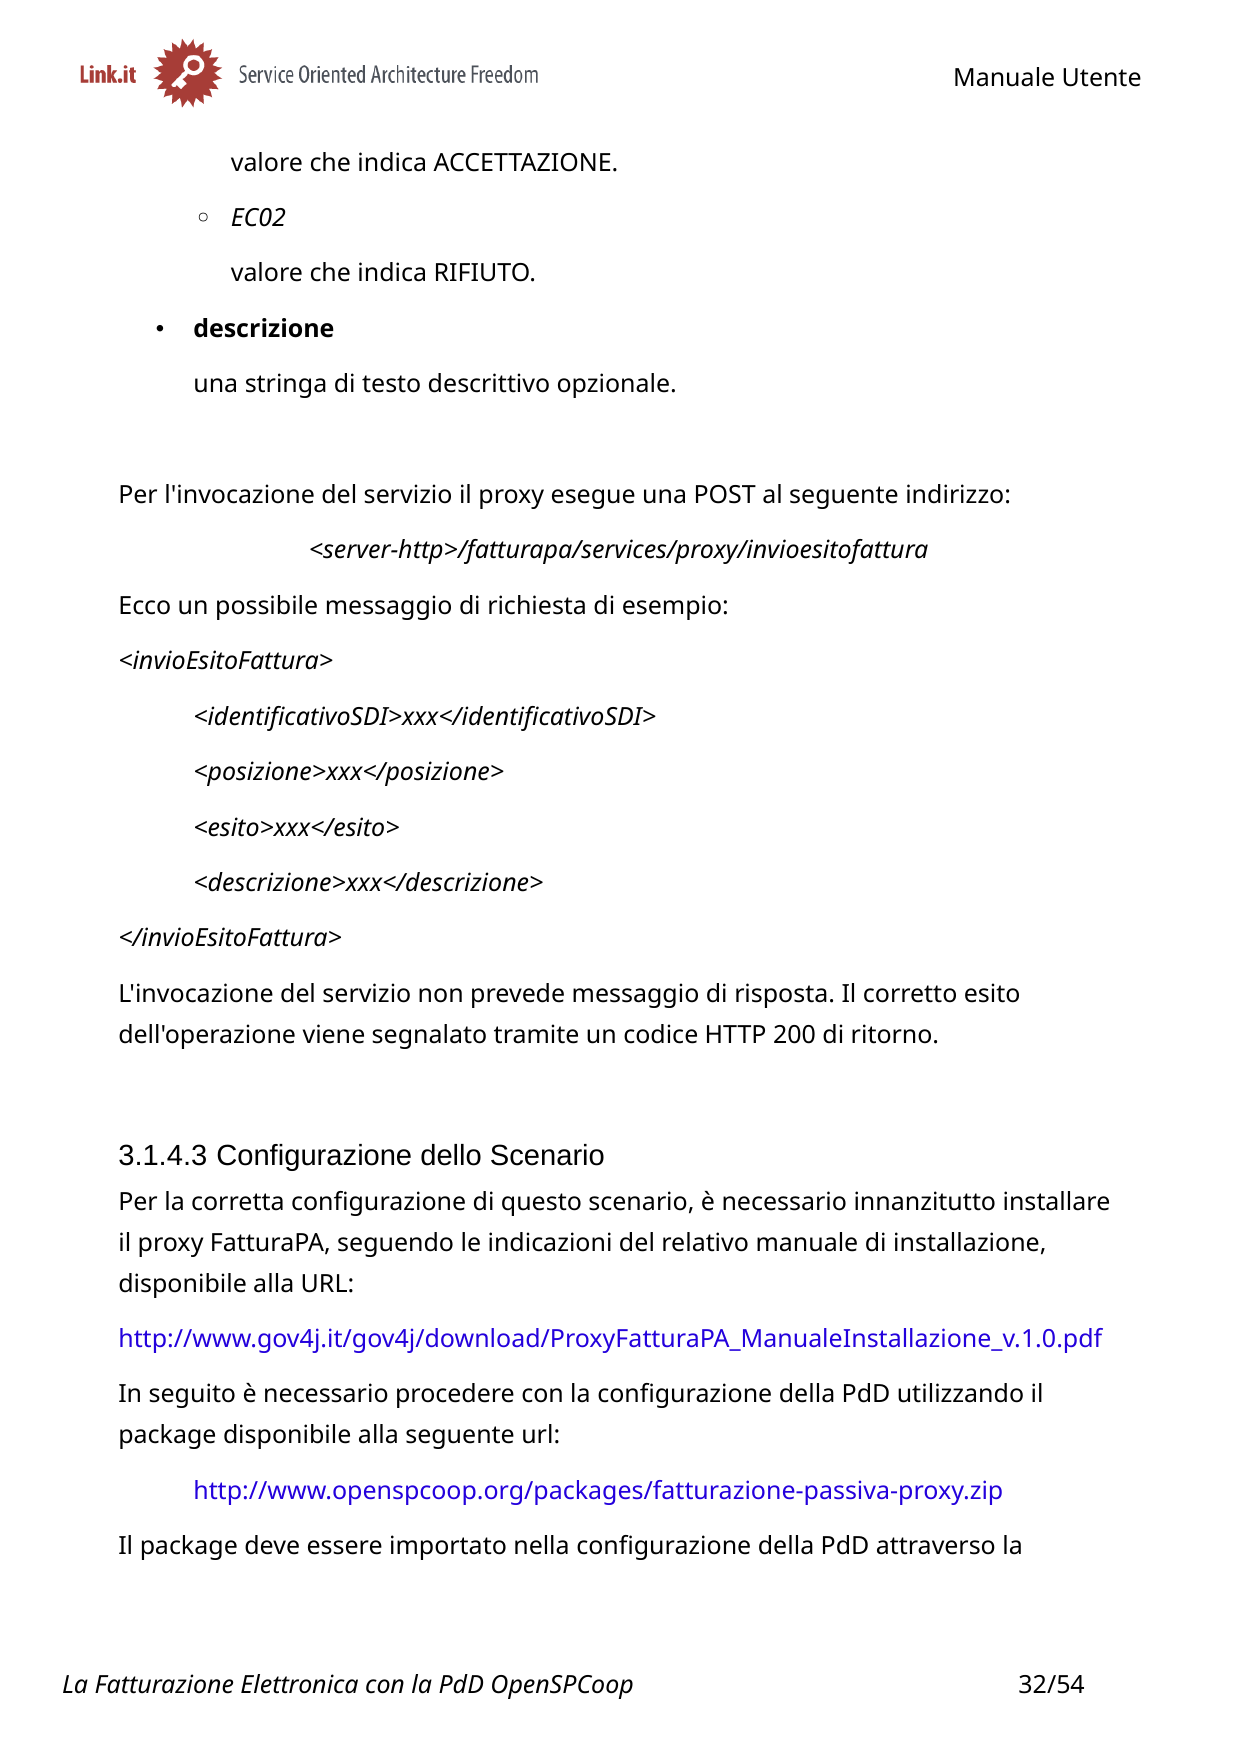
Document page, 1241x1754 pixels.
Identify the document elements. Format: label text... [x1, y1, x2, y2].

text Ecco un possibile messaggio di richiesta di esempio: [118, 588, 1122, 622]
text <identificativoSDI>xxx</identificativoSDI> [118, 698, 1122, 732]
picture [1, 33, 602, 113]
list EC02 [193, 200, 1122, 234]
list descrizione [156, 311, 1122, 344]
text In seguito è necessario procedere con la configurazione della PdD utilizzando il package disponibile alla seguente url: [118, 1376, 1122, 1451]
list valore che indica ACCETTAZIONE. [193, 144, 1122, 178]
text <posizione>xxx</posizione> [118, 754, 1122, 788]
text http://www.gov4j.it/gov4j/download/ProxyFatturaPA_ManualeInstallazione_v.1.0.pdf [118, 1321, 1122, 1355]
list valore che indica RIFIUTO. [193, 255, 1122, 289]
subtitle Configurazione dello Scenario [118, 1138, 1122, 1171]
list una stringa di testo descrittivo opzionale. [156, 366, 1122, 400]
text </invioEsitoFattura> [118, 920, 1122, 954]
text <server-http>/fatturapa/services/proxy/invioesitofattura [118, 532, 1122, 566]
text http://www.openspcoop.org/packages/fatturazione-passiva-proxy.zip [118, 1472, 1122, 1506]
text Il package deve essere importato nella configurazione della PdD attraverso la [118, 1528, 1122, 1562]
text L'invocazione del servizio non prevede messaggio di risposta. Il corretto esito dell'operazione viene segnalato tramite un codice HTTP 200 di ritorno. [118, 976, 1122, 1050]
text <descrizione>xxx</descrizione> [118, 865, 1122, 899]
text Per l'invocazione del servizio il proxy esegue una POST al seguente indirizzo: [118, 477, 1122, 511]
text <invioEsitoFattura> [118, 643, 1122, 677]
text Per la corretta configurazione di questo scenario, è necessario innanzitutto installare il proxy FatturaPA, seguendo le indicazioni del relativo manuale di installazione, disponibile alla URL: [118, 1184, 1122, 1299]
text <esito>xxx</esito> [118, 809, 1122, 843]
